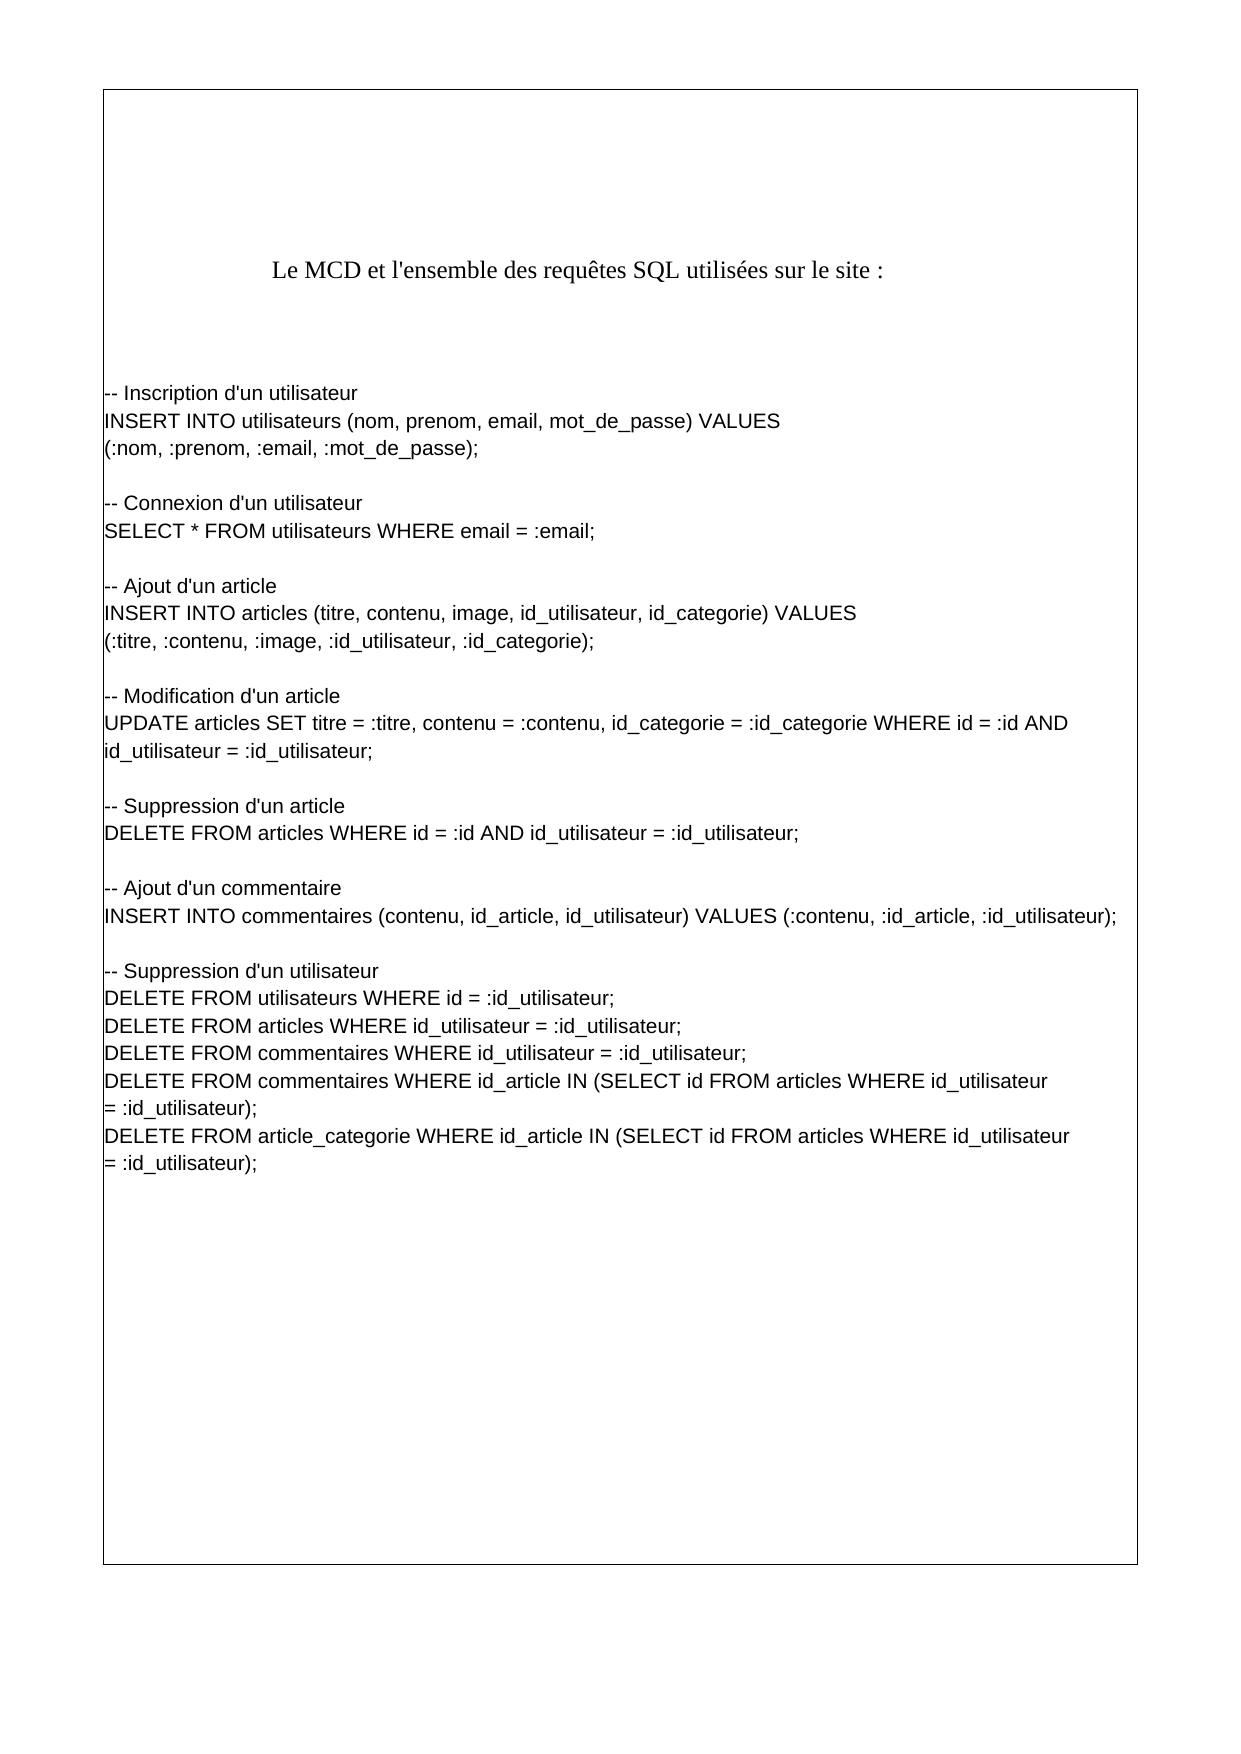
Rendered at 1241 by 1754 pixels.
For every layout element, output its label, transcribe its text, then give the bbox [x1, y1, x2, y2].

table_header Descriptif de la réalisation professionnelle, y compris les productions réalisées et schémas explicatifs Fonctionnalités Inscription et connexion des utilisateurs. Ajout, modification et suppression d'articles. Ajout et gestion des commentaires. Filtrage des articles par catégories et par date. Interface utilisateur responsive. Suppression d'utilisateur avec suppression des articles et des commentaires associés. Activités faites: Conception de la base de données. Développement des fonctionnalités de connexion, inscription, publication, modification et suppression d'articles. Implémentation des commentaires et des filtres de recherche. Création d'une interface utilisateur responsive et moderne. Activités à faire: Ajout de fonctionnalités supplémentaires comme les likes ou les partages sociaux. Suite du projet: Intégration de nouvelles fonctionnalités. Maintenance et amélioration continue basée sur les retours des utilisateurs. Structure de la base de données : Tables: utilisateurs id (int, auto_increment) nom (varchar) prenom (varchar) email (varchar, unique) mot_de_passe (varchar) date_inscription (datetime) reset_token (varchar, nullable) reset_token_expiration (datetime, nullable) articles id (int, auto_increment) titre (varchar) contenu (text) image (varchar, nullable) date_publication (datetime) id_utilisateur (int) id_categorie (int, nullable) categories id (int, auto_increment) nom (varchar) commentaires id (int, auto_increment) contenu (text) date_commentaire (datetime) id_article (int) id_utilisateur (int, nullable) article_categorie (entité faible) id_article (int) id_categorie (int) Le MCD et l'ensemble des requêtes SQL utilisées sur le site : -- Inscription d'un utilisateur INSERT INTO utilisateurs (nom, prenom, email, mot_de_passe) VALUES (:nom, :prenom, :email, :mot_de_passe); -- Connexion d'un utilisateur SELECT * FROM utilisateurs WHERE email = :email; -- Ajout d'un article INSERT INTO articles (titre, contenu, image, id_utilisateur, id_categorie) VALUES (:titre, :contenu, :image, :id_utilisateur, :id_categorie); -- Modification d'un article UPDATE articles SET titre = :titre, contenu = :contenu, id_categorie = :id_categorie WHERE id = :id AND id_utilisateur = :id_utilisateur; -- Suppression d'un article DELETE FROM articles WHERE id = :id AND id_utilisateur = :id_utilisateur; -- Ajout d'un commentaire INSERT INTO commentaires (contenu, id_article, id_utilisateur) VALUES (:contenu, :id_article, :id_utilisateur); -- Suppression d'un utilisateur DELETE FROM utilisateurs WHERE id = :id_utilisateur; DELETE FROM articles WHERE id_utilisateur = :id_utilisateur; DELETE FROM commentaires WHERE id_utilisateur = :id_utilisateur; DELETE FROM commentaires WHERE id_article IN (SELECT id FROM articles WHERE id_utilisateur = :id_utilisateur); DELETE FROM article_categorie WHERE id_article IN (SELECT id FROM articles WHERE id_utilisateur = :id_utilisateur); [104, 90, 1137, 1564]
